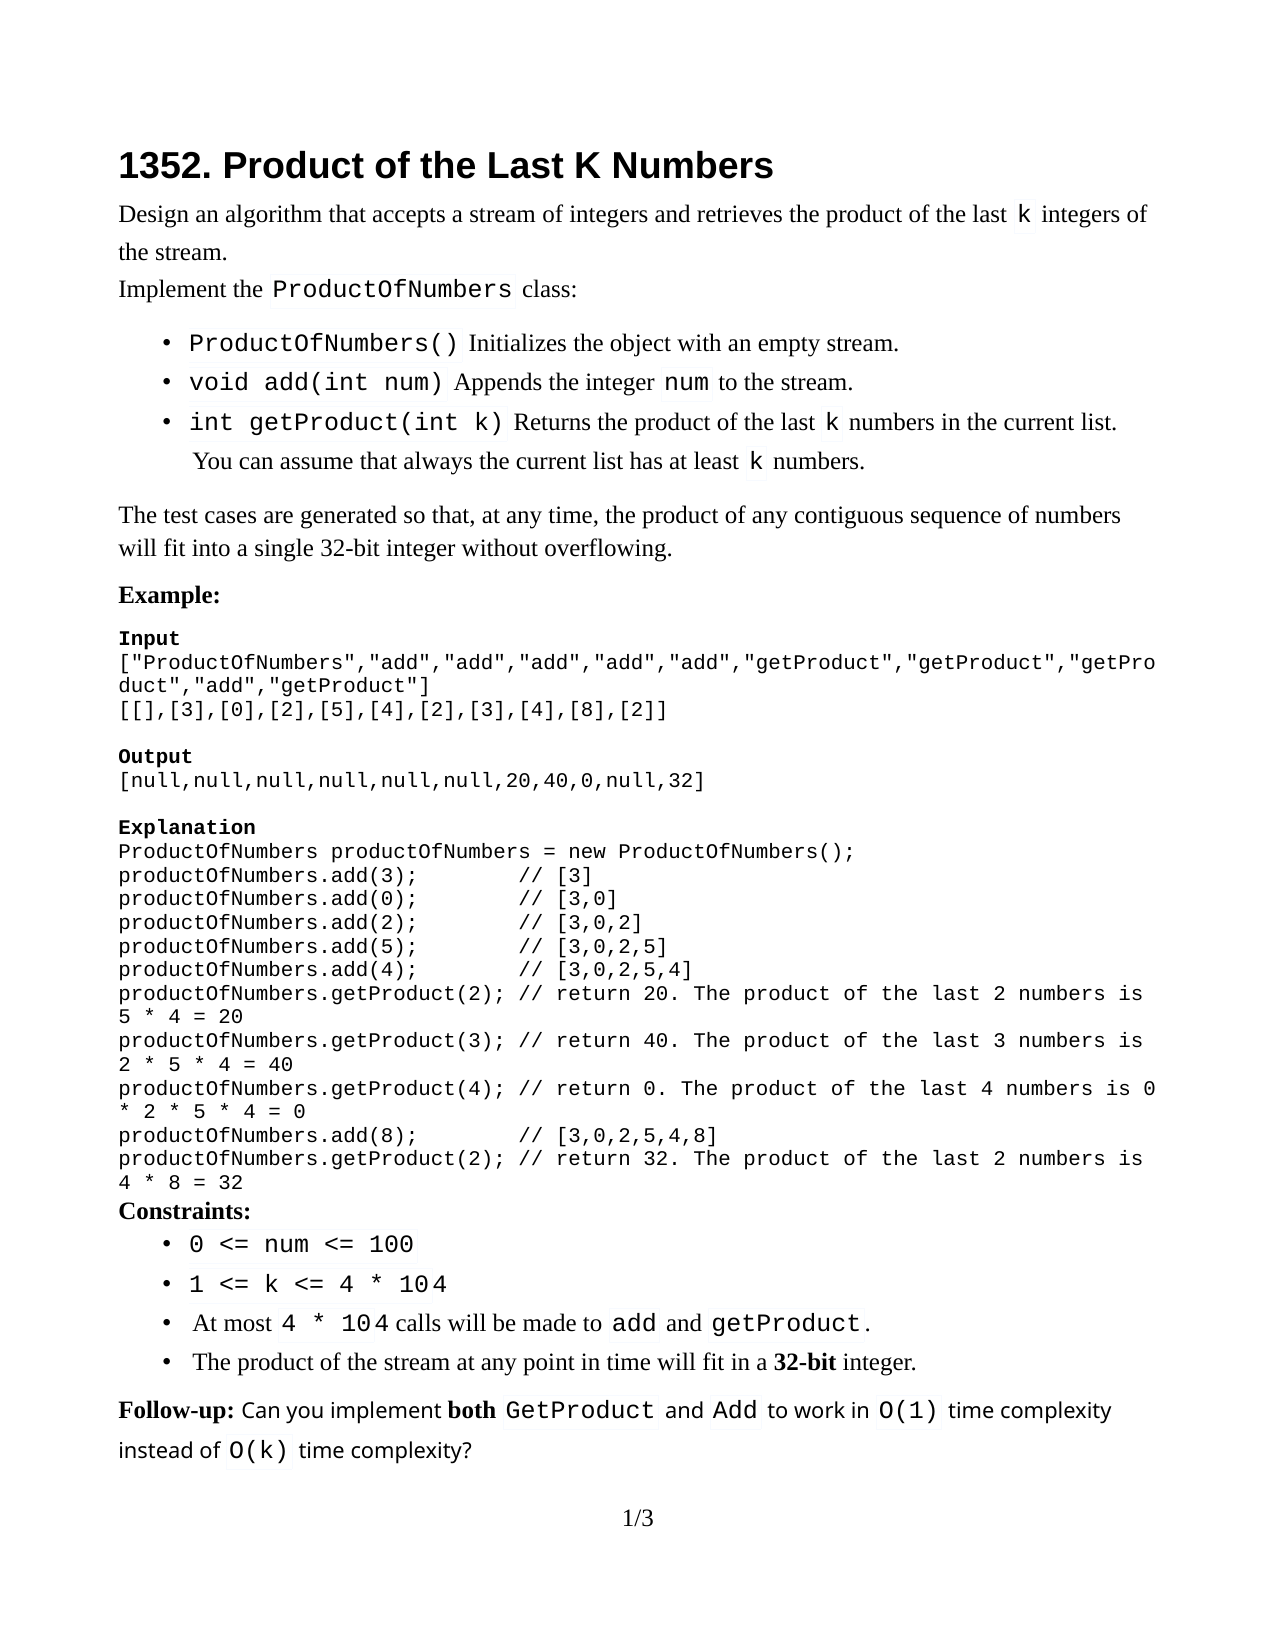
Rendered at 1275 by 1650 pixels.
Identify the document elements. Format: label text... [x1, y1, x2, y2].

list At most 4 * 104 calls will be made to add and getProduct. [865, 1308, 1157, 1342]
list void add(int num) Appends the integer num to the stream. [162, 367, 447, 401]
text productOfNumbers.add(4); // [3,0,2,5,4] [118, 959, 1157, 983]
list At most 4 * 104 calls will be made to add and getProduct. [162, 1308, 278, 1342]
text productOfNumbers.getProduct(3); // return 40. The product of the last 3 numbers is 2 * 5 * 4 = 40 [118, 1030, 1157, 1077]
text The test cases are generated so that, at any time, the product of any contiguous sequence of numbers will fit into a single 32-bit integer without overflowing. [118, 500, 1157, 562]
list At most 4 * 104 calls will be made to add and getProduct. [279, 1309, 374, 1342]
text productOfNumbers.add(5); // [3,0,2,5] [118, 936, 1157, 959]
text Input [118, 628, 1157, 652]
text Implement the ProductOfNumbers [118, 273, 515, 308]
list The product of the stream at any point in time will fit in a 32-bit integer. [162, 1347, 1157, 1376]
text Example: [118, 581, 1157, 609]
list At most 4 * 104 calls will be made to add and getProduct. [610, 1309, 659, 1342]
text Follow-up: Can you implement both GetProduct and Add to work in O(1) time complexity instead of O(k) time complexity? [118, 1395, 1157, 1469]
list void add(int num) Appends the integer num to the stream. [448, 367, 661, 401]
list int getProduct(int k) Returns the product of the last k numbers in the current list. You can assume that always the current list has at least k numbers. [162, 406, 1157, 480]
list 1 <= k <= 4 * 104 [162, 1268, 432, 1303]
text productOfNumbers.getProduct(2); // return 20. The product of the last 2 numbers is 5 * 4 = 20 [118, 983, 1157, 1030]
list At most 4 * 104 calls will be made to add and getProduct. [660, 1308, 708, 1342]
list At most 4 * 104 calls will be made to add and getProduct. [709, 1309, 864, 1342]
text [[],[3],[0],[2],[5],[4],[2],[3],[4],[8],[2]] [118, 699, 1157, 723]
subtitle 1352. Product of the Last K Numbers [118, 143, 1157, 186]
text [null,null,null,null,null,null,20,40,0,null,32] [118, 770, 1157, 794]
text productOfNumbers.add(0); // [3,0] [118, 888, 1157, 912]
text productOfNumbers.add(3); // [3] [118, 865, 1157, 888]
text Output [118, 746, 1157, 770]
list void add(int num) Appends the integer num to the stream. [662, 368, 712, 401]
text ProductOfNumbers productOfNumbers = new ProductOfNumbers(); [118, 841, 1157, 865]
list Initializes the object with an empty stream. [463, 327, 1157, 362]
text Explanation [118, 817, 1157, 841]
list At most 4 * 104 calls will be made to add and getProduct. [375, 1308, 609, 1342]
text Constraints: [118, 1196, 1157, 1224]
text productOfNumbers.getProduct(4); // return 0. The product of the last 4 numbers is 0 * 2 * 5 * 4 = 0 [118, 1077, 1157, 1125]
text productOfNumbers.getProduct(2); // return 32. The product of the last 2 numbers is 4 * 8 = 32 [118, 1148, 1157, 1196]
list [418, 1229, 1157, 1263]
text class: [516, 273, 1157, 308]
text productOfNumbers.add(2); // [3,0,2] [118, 912, 1157, 936]
list 1 <= k <= 4 * 104 [433, 1268, 1157, 1303]
text Design an algorithm that accepts a stream of integers and retrieves the product of the last k integers of the stream. [118, 199, 1157, 266]
list void add(int num) Appends the integer num to the stream. [713, 367, 1157, 401]
text productOfNumbers.add(8); // [3,0,2,5,4,8] [118, 1125, 1157, 1148]
list ProductOfNumbers() [162, 327, 462, 362]
text ["ProductOfNumbers","add","add","add","add","add","getProduct","getProduct","getProduct","add","getProduct"] [118, 652, 1157, 699]
list 0 <= num <= 100 [162, 1229, 417, 1263]
